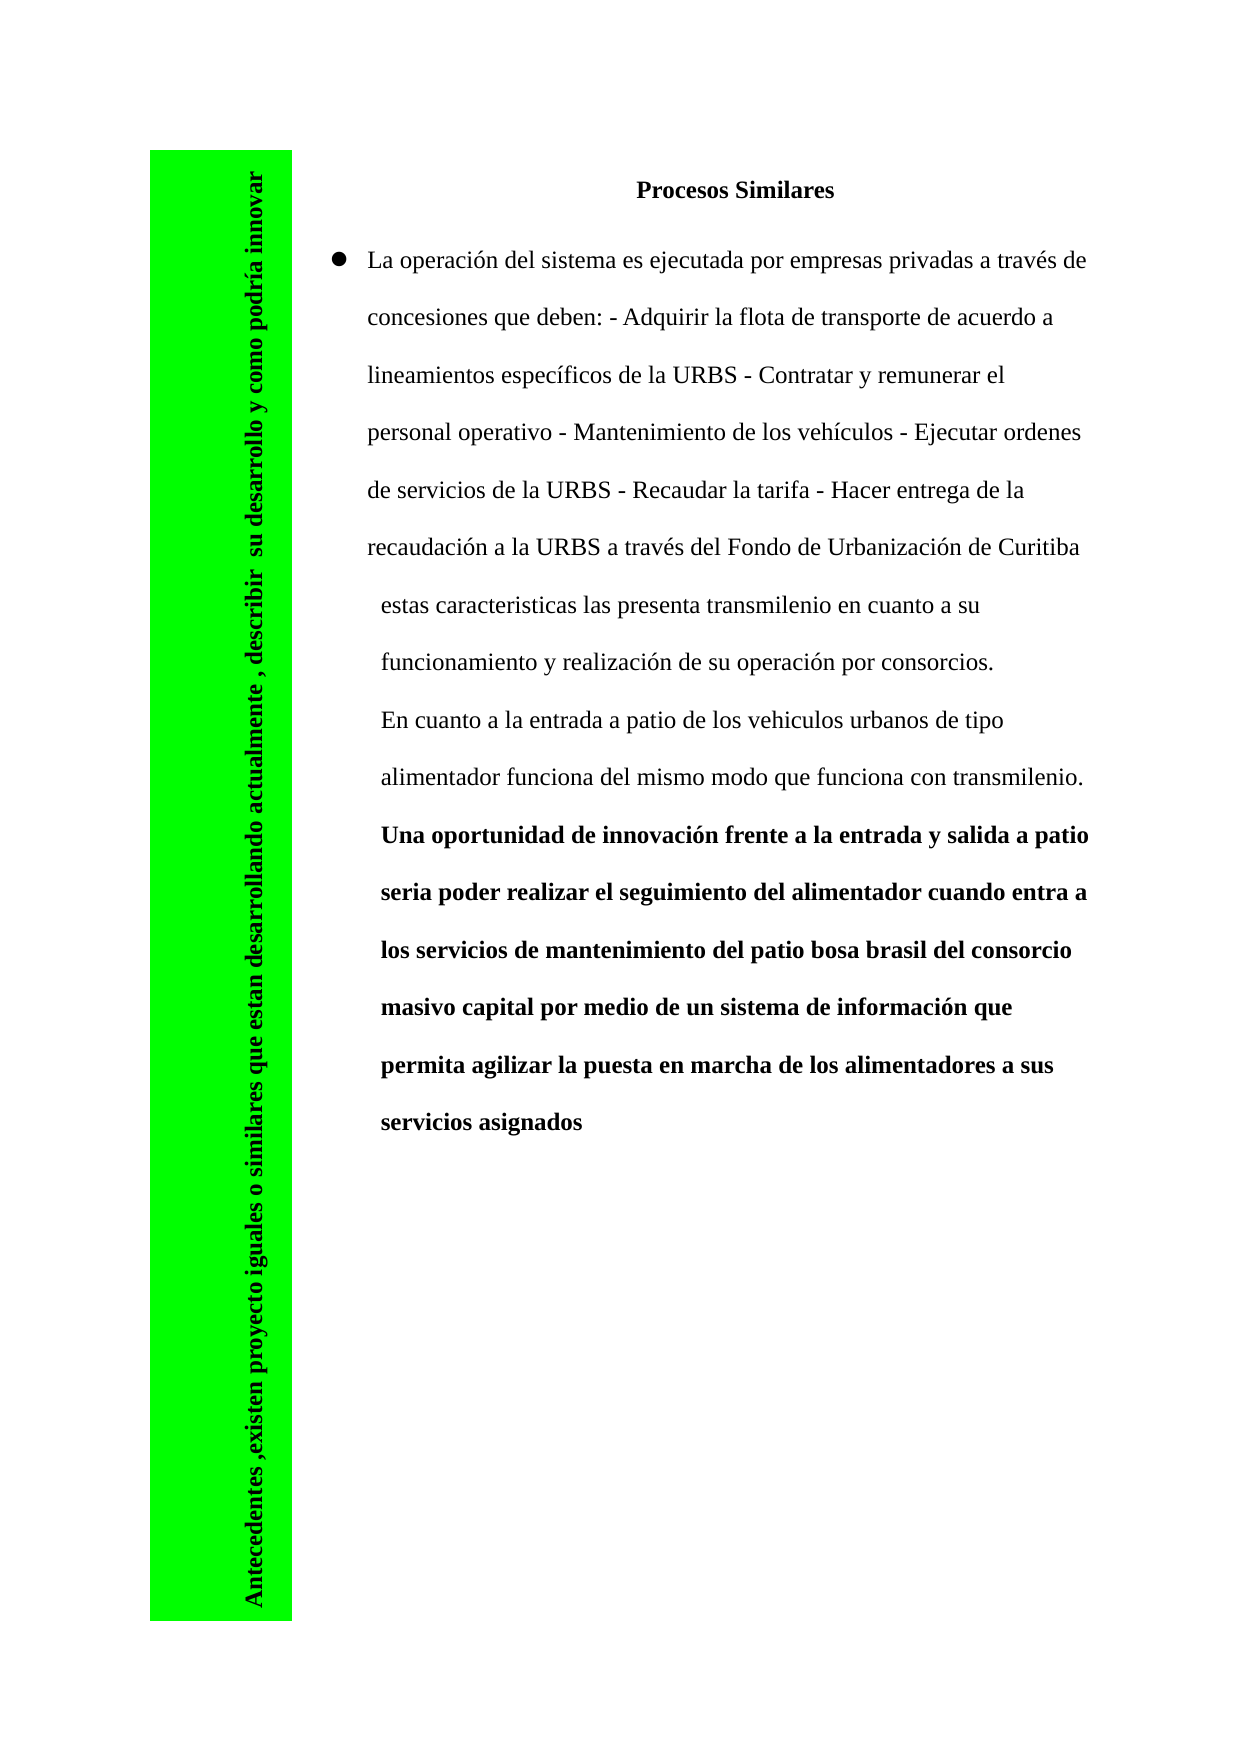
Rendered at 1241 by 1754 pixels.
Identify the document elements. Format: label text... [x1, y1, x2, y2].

table_header Antecedentes ,existen proyecto iguales o similares que estan desarrollando actualmente , describir su desarrollo y como podría innovar [150, 150, 292, 1621]
table_header Procesos Similares La operación del sistema es ejecutada por empresas privadas a través de concesiones que deben: - Adquirir la flota de transporte de acuerdo a lineamientos específicos de la URBS - Contratar y remunerar el personal operativo - Mantenimiento de los vehículos - Ejecutar ordenes de servicios de la URBS - Recaudar la tarifa - Hacer entrega de la recaudación a la URBS a través del Fondo de Urbanización de Curitiba estas caracteristicas las presenta transmilenio en cuanto a su funcionamiento y realización de su operación por consorcios. En cuanto a la entrada a patio de los vehiculos urbanos de tipo alimentador funciona del mismo modo que funciona con transmilenio. Una oportunidad de innovación frente a la entrada y salida a patio seria poder realizar el seguimiento del alimentador cuando entra a los servicios de mantenimiento del patio bosa brasil del consorcio masivo capital por medio de un sistema de información que permita agilizar la puesta en marcha de los alimentadores a sus servicios asignados [292, 150, 1090, 1621]
